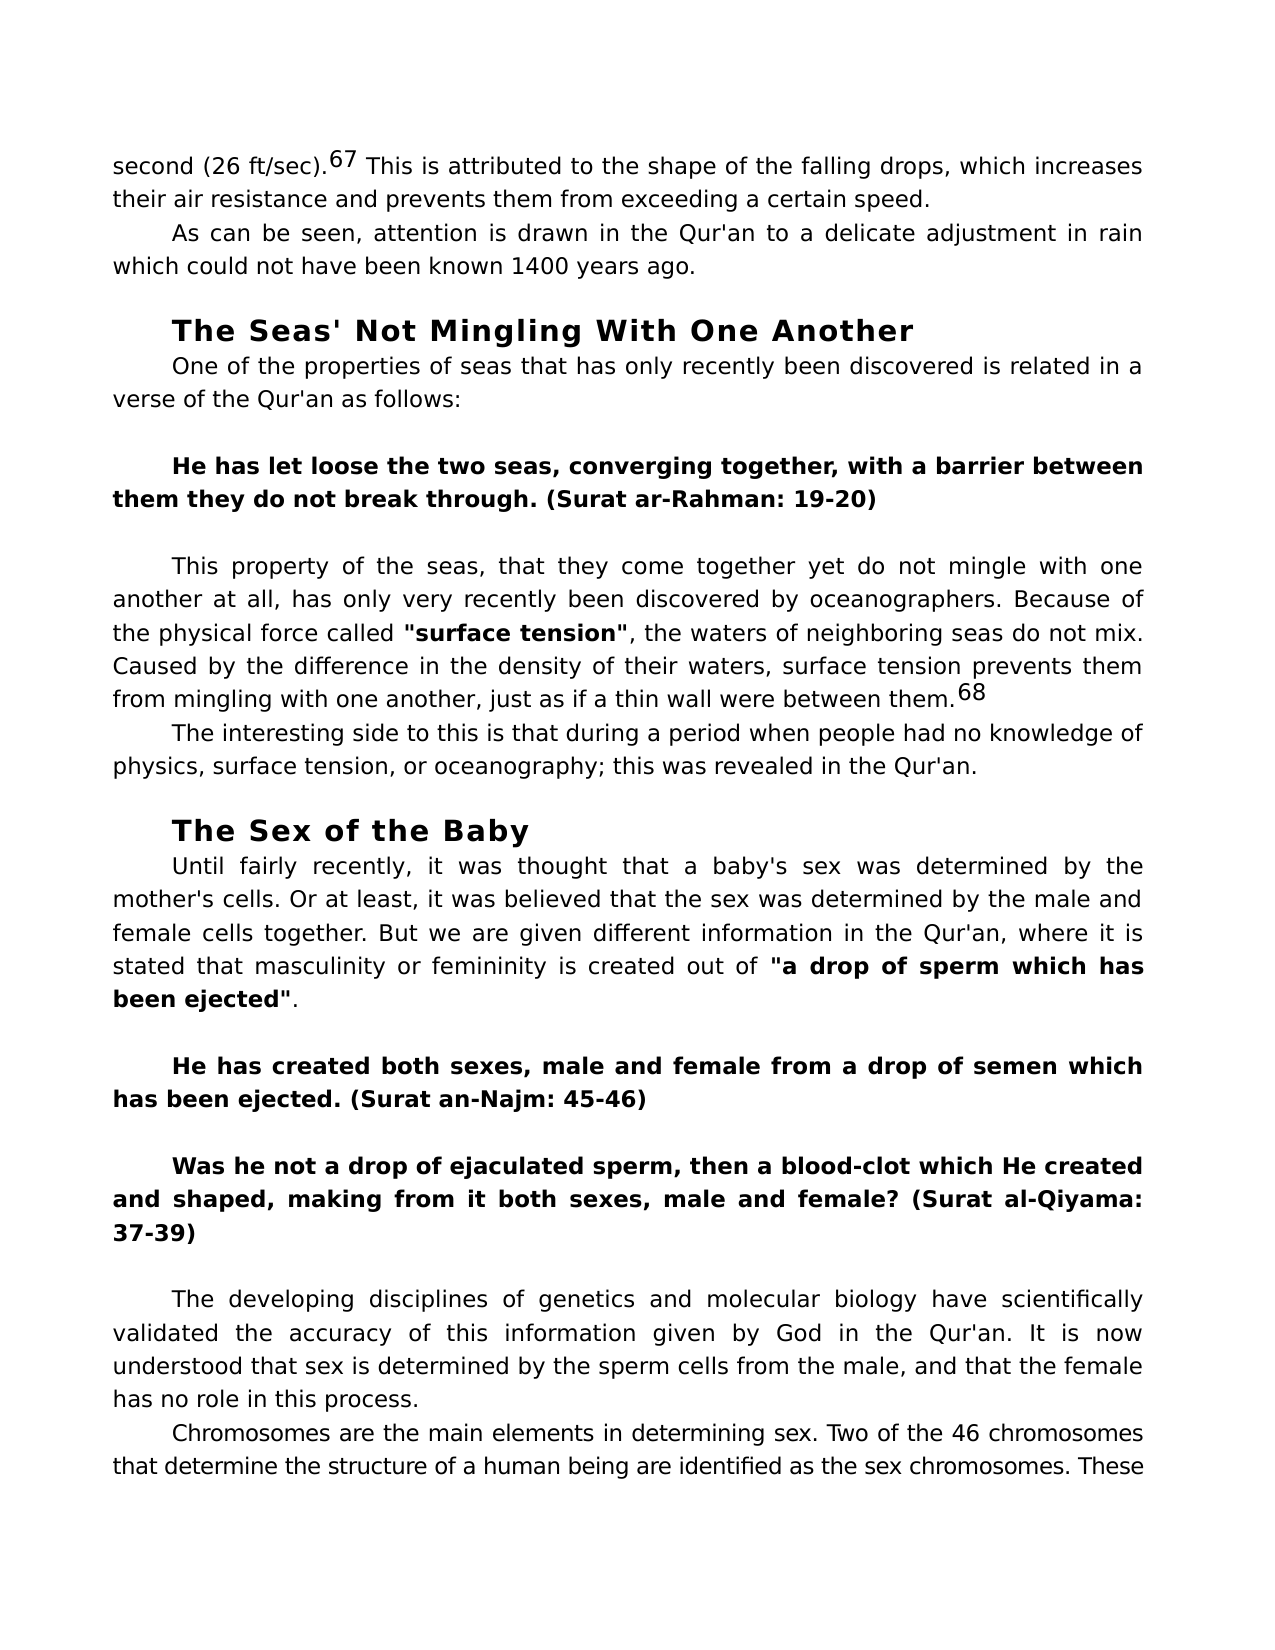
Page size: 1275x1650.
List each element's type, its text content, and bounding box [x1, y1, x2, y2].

text Until fairly recently, it was thought that a baby's sex was determined by the mother's cells. Or at least, it was believed that the sex was determined by the male and female cells together. But we are given different information in the Qur'an, where it is stated that masculinity or femininity is created out of "a drop of sperm which has been ejected". [112, 848, 1145, 1014]
text second (26 ft/sec).67 This is attributed to the shape of the falling drops, which increases their air resistance and prevents them from exceeding a certain speed. [112, 148, 1145, 214]
text Was he not a drop of ejaculated sperm, then a blood-clot which He created and shaped, making from it both sexes, male and female? (Surat al-Qiyama: 37-39) [112, 1148, 1145, 1248]
text The Sex of the Baby [112, 814, 1145, 848]
text The interesting side to this is that during a period when people had no knowledge of physics, surface tension, or oceanography; this was revealed in the Qur'an. [112, 714, 1145, 781]
text He has created both sexes, male and female from a drop of semen which has been ejected. (Surat an-Najm: 45-46) [112, 1048, 1145, 1114]
text One of the properties of seas that has only recently been discovered is related in a verse of the Qur'an as follows: [112, 348, 1145, 414]
text The developing disciplines of genetics and molecular biology have scientifically validated the accuracy of this information given by God in the Qur'an. It is now understood that sex is determined by the sperm cells from the male, and that the female has no role in this process. [112, 1281, 1145, 1414]
text He has let loose the two seas, converging together, with a barrier between them they do not break through. (Surat ar-Rahman: 19-20) [112, 448, 1145, 514]
text Chromosomes are the main elements in determining sex. Two of the 46 chromosomes that determine the structure of a human being are identified as the sex chromosomes. These [112, 1414, 1145, 1481]
text This property of the seas, that they come together yet do not mingle with one another at all, has only very recently been discovered by oceanographers. Because of the physical force called "surface tension", the waters of neighboring seas do not mix. Caused by the difference in the density of their waters, surface tension prevents them from mingling with one another, just as if a thin wall were between them.68 [112, 548, 1145, 714]
text As can be seen, attention is drawn in the Qur'an to a delicate adjustment in rain which could not have been known 1400 years ago. [112, 214, 1145, 281]
text The Seas' Not Mingling With One Another [112, 314, 1145, 348]
